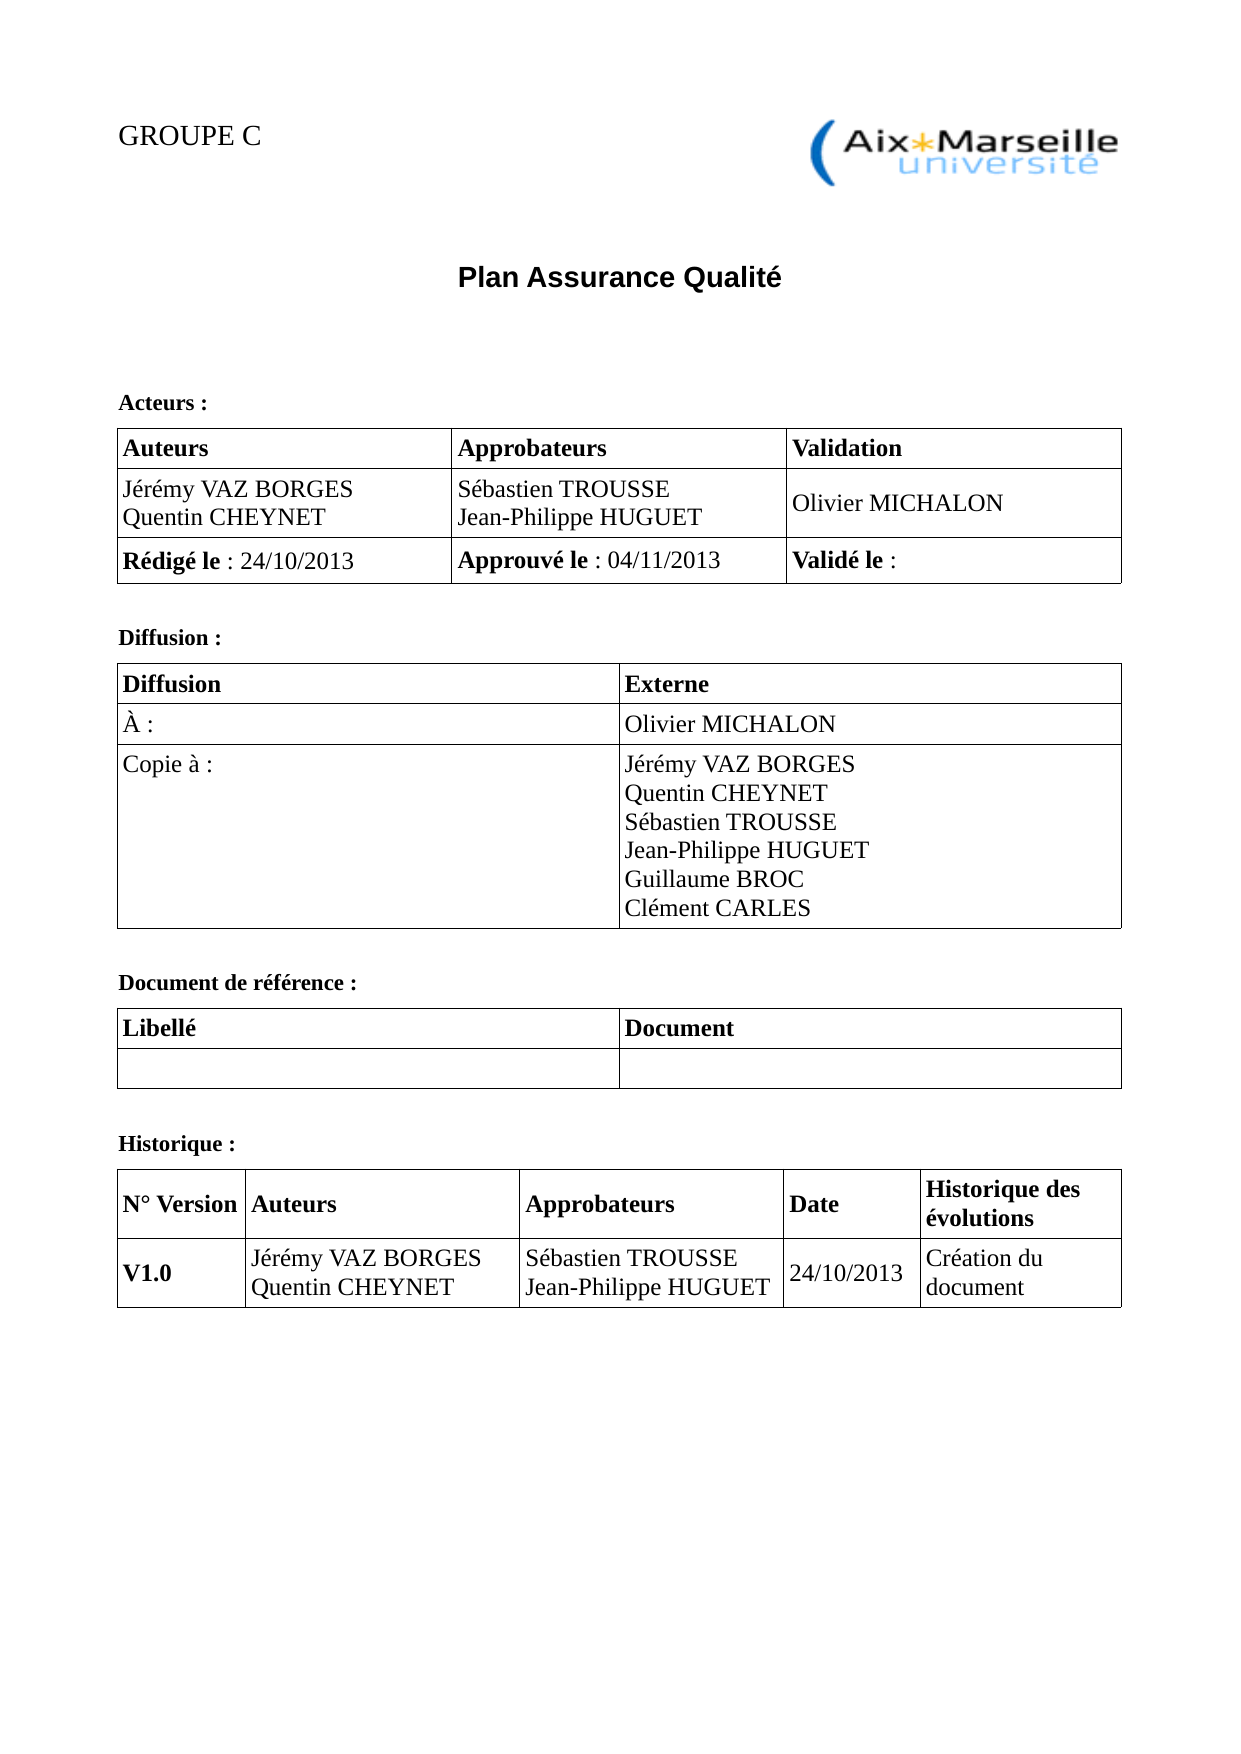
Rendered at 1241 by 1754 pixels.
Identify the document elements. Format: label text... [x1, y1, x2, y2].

table_header Date [784, 1170, 920, 1238]
table_header Externe [620, 664, 1121, 703]
table_cell Olivier MICHALON [787, 469, 1121, 537]
table_header Validation [787, 429, 1121, 468]
text Diffusion : [118, 624, 1122, 650]
table_header Diffusion [118, 664, 619, 703]
subtitle Plan Assurance Qualité [118, 260, 1122, 294]
text Acteurs : [118, 389, 1122, 415]
table_cell Jérémy VAZ BORGES Quentin CHEYNET [246, 1239, 519, 1307]
table_cell À : [118, 704, 619, 743]
table_header Approbateurs [452, 429, 786, 468]
table_cell Sébastien TROUSSE Jean-Philippe HUGUET [520, 1239, 783, 1307]
table_header N° Version [118, 1170, 245, 1238]
table_cell [118, 1049, 619, 1088]
table_header Auteurs [118, 429, 451, 468]
table_cell Approuvé le : 04/11/2013 [452, 538, 786, 583]
text Historique : [118, 1130, 1122, 1156]
table_cell [620, 1049, 1121, 1088]
table_header Historique des évolutions [921, 1170, 1121, 1238]
table_cell Validé le : [787, 538, 1121, 583]
table_header Auteurs [246, 1170, 519, 1238]
table_cell Création du document [921, 1239, 1121, 1307]
table_header Document [620, 1009, 1121, 1048]
table_cell Copie à : [118, 745, 619, 927]
table_header Approbateurs [520, 1170, 783, 1238]
text GROUPE C [118, 118, 802, 152]
table_cell Rédigé le : 24/10/2013 [118, 538, 451, 583]
table_cell Jérémy VAZ BORGES Quentin CHEYNET [118, 469, 451, 537]
table_cell 24/10/2013 [784, 1239, 920, 1307]
table_cell Jérémy VAZ BORGES Quentin CHEYNET Sébastien TROUSSE Jean-Philippe HUGUET Guillaume BROC Clément CARLES [620, 745, 1121, 927]
table_header Libellé [118, 1009, 619, 1048]
table_cell Sébastien TROUSSE Jean-Philippe HUGUET [452, 469, 786, 537]
table_cell V1.0 [118, 1239, 245, 1307]
text Document de référence : [118, 969, 1122, 995]
table_cell Olivier MICHALON [620, 704, 1121, 743]
